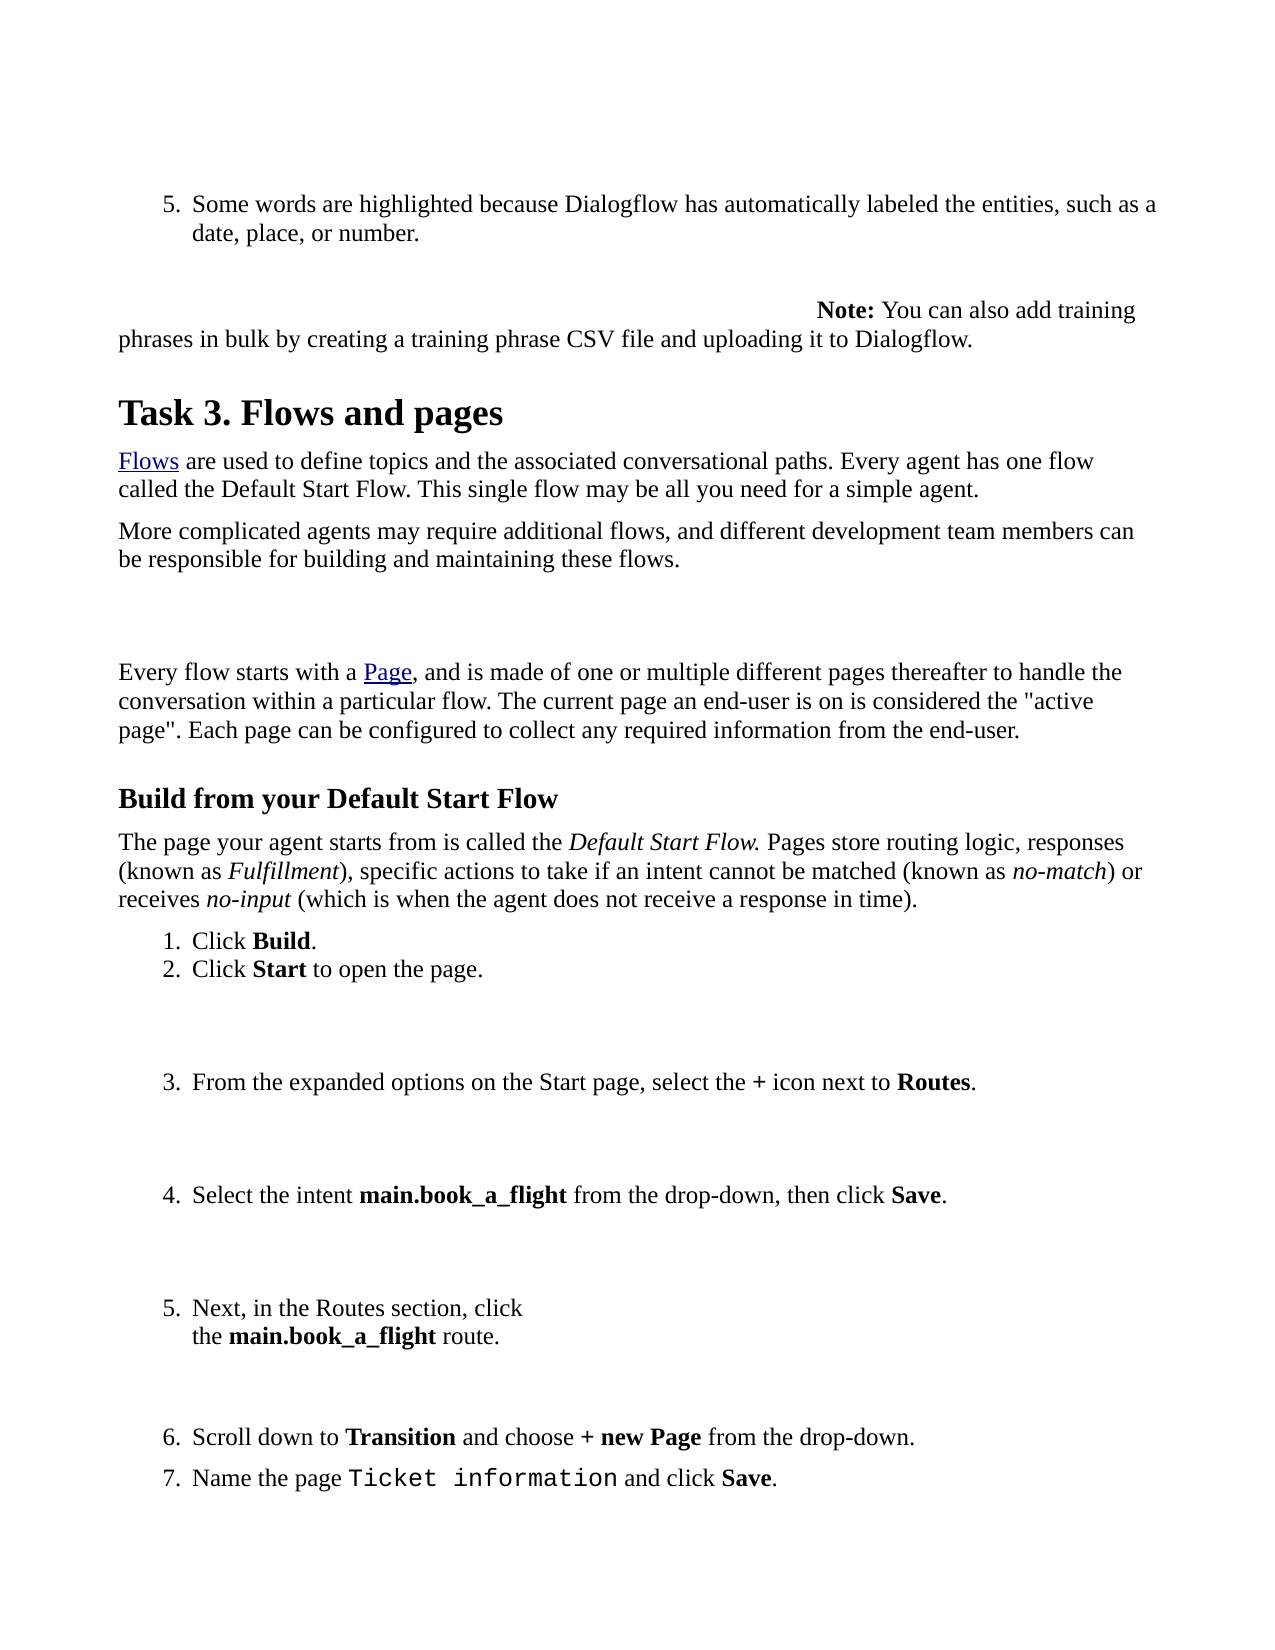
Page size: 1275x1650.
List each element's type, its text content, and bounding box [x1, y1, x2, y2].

list Scroll down to Transition and choose + new Page from the drop-down. [162, 1422, 1157, 1450]
text Flows are used to define topics and the associated conversational paths. Every agent has one flow called the Default Start Flow. This single flow may be all you need for a simple agent. [118, 446, 1157, 503]
list Select the intent main.book_a_flight from the drop-down, then click Save. [162, 1180, 1157, 1209]
list Click Build. [162, 926, 1157, 954]
subtitle Build from your Default Start Flow [118, 781, 1157, 814]
list Name the page Ticket information and click Save. [162, 1463, 1157, 1494]
list From the expanded options on the Start page, select the + icon next to Routes. [162, 1067, 1157, 1096]
text Note: You can also add training phrases in bulk by creating a training phrase CSV file and uploading it to Dialogflow. [118, 259, 1157, 353]
subtitle Task 3. Flows and pages [118, 390, 1157, 433]
list Next, in the Routes section, click the main.book_a_flight route. [162, 1293, 1157, 1409]
list Some words are highlighted because Dialogflow has automatically labeled the entities, such as a date, place, or number. [162, 189, 1157, 247]
list Click Start to open the page. [162, 954, 1157, 983]
text More complicated agents may require additional flows, and different development team members can be responsible for building and maintaining these flows. [118, 516, 1157, 573]
text Every flow starts with a Page, and is made of one or multiple different pages thereafter to handle the conversation within a particular flow. The current page an end-user is on is considered the "active page". Each page can be configured to collect any required information from the end-user. [118, 657, 1157, 743]
text The page your agent starts from is called the Default Start Flow. Pages store routing logic, responses (known as Fulfillment), specific actions to take if an intent cannot be matched (known as no-match) or receives no-input (which is when the agent does not receive a response in time). [118, 827, 1157, 913]
